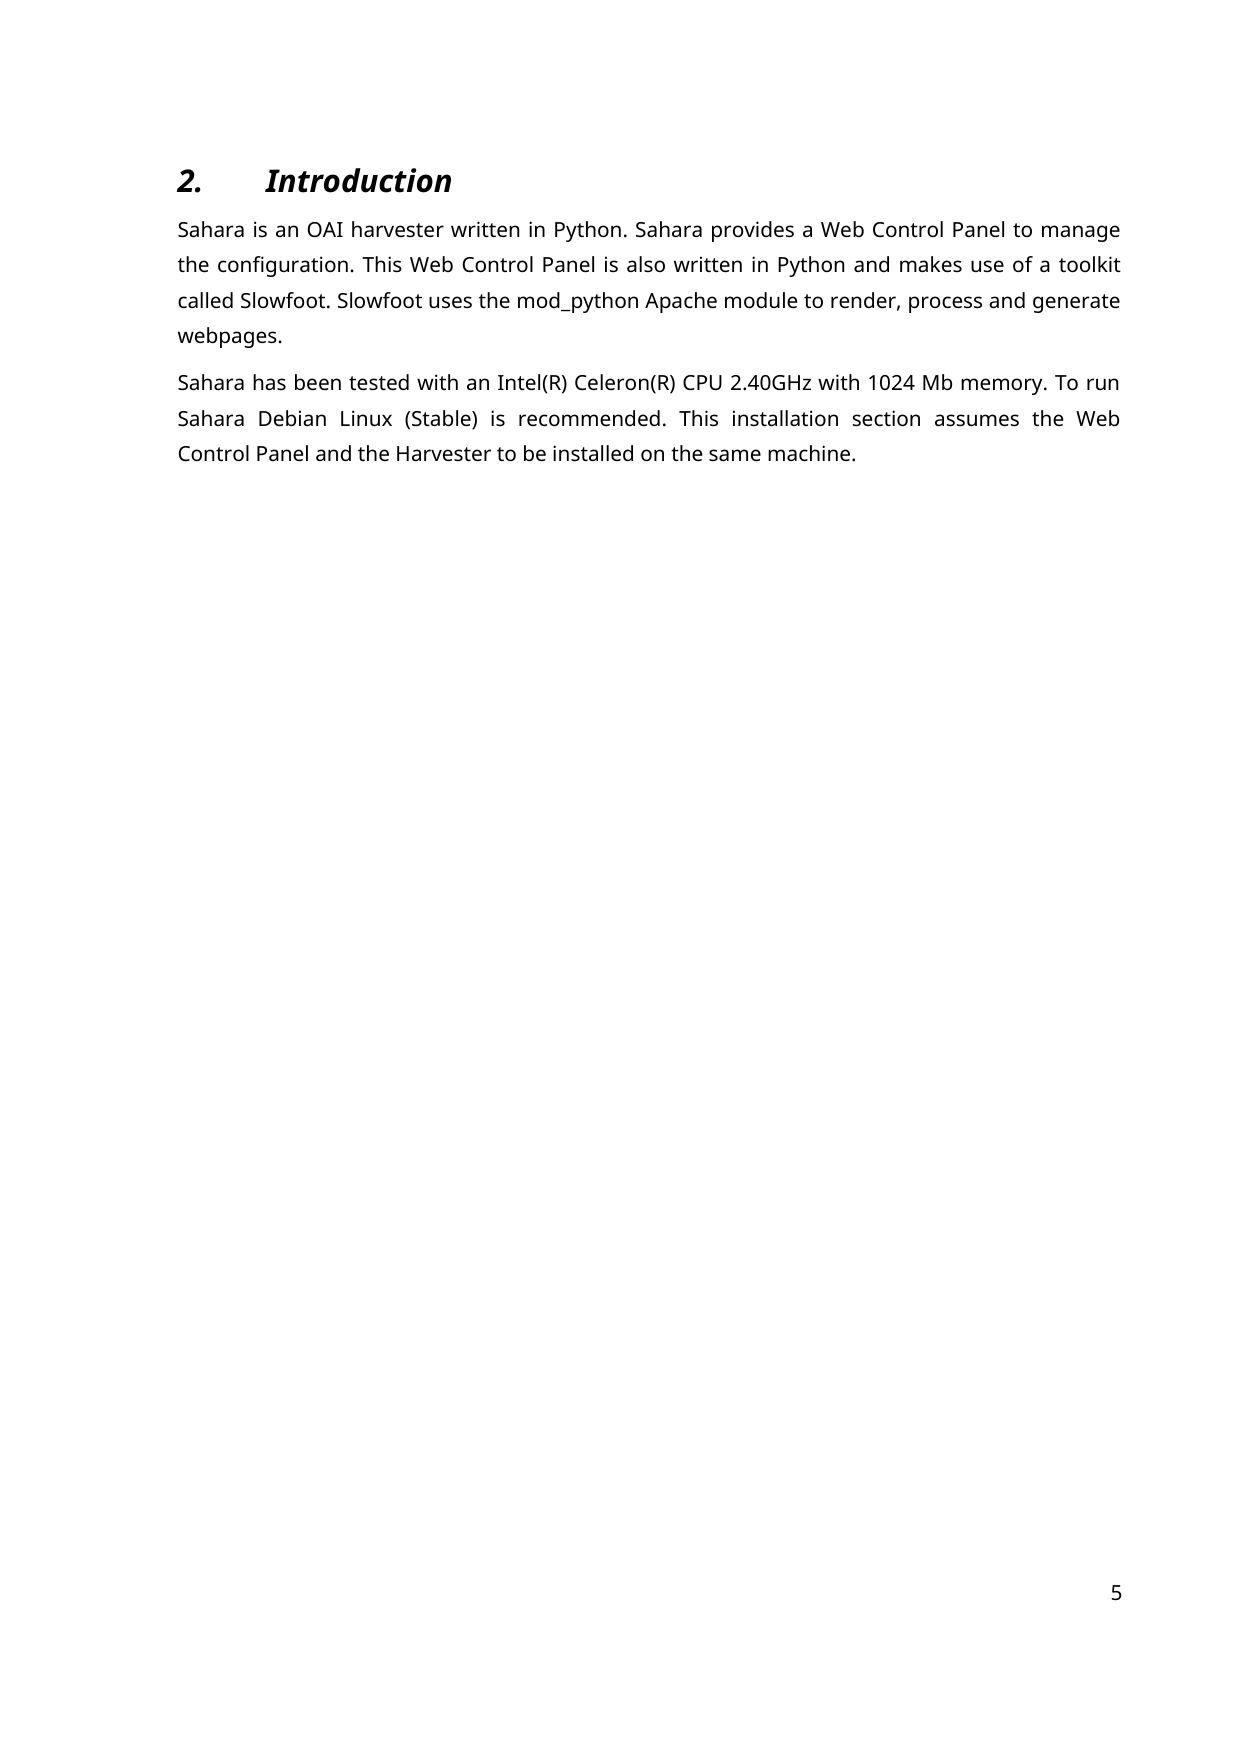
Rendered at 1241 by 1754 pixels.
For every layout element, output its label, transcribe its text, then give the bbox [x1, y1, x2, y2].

subtitle Introduction [177, 159, 1122, 202]
text Sahara has been tested with an Intel(R) Celeron(R) CPU 2.40GHz with 1024 Mb memory. To run Sahara Debian Linux (Stable) is recommended. This installation section assumes the Web Control Panel and the Harvester to be installed on the same machine. [177, 361, 1122, 468]
text Sahara is an OAI harvester written in Python. Sahara provides a Web Control Panel to manage the configuration. This Web Control Panel is also written in Python and makes use of a toolkit called Slowfoot. Slowfoot uses the mod_python Apache module to render, process and generate webpages. [177, 208, 1122, 349]
